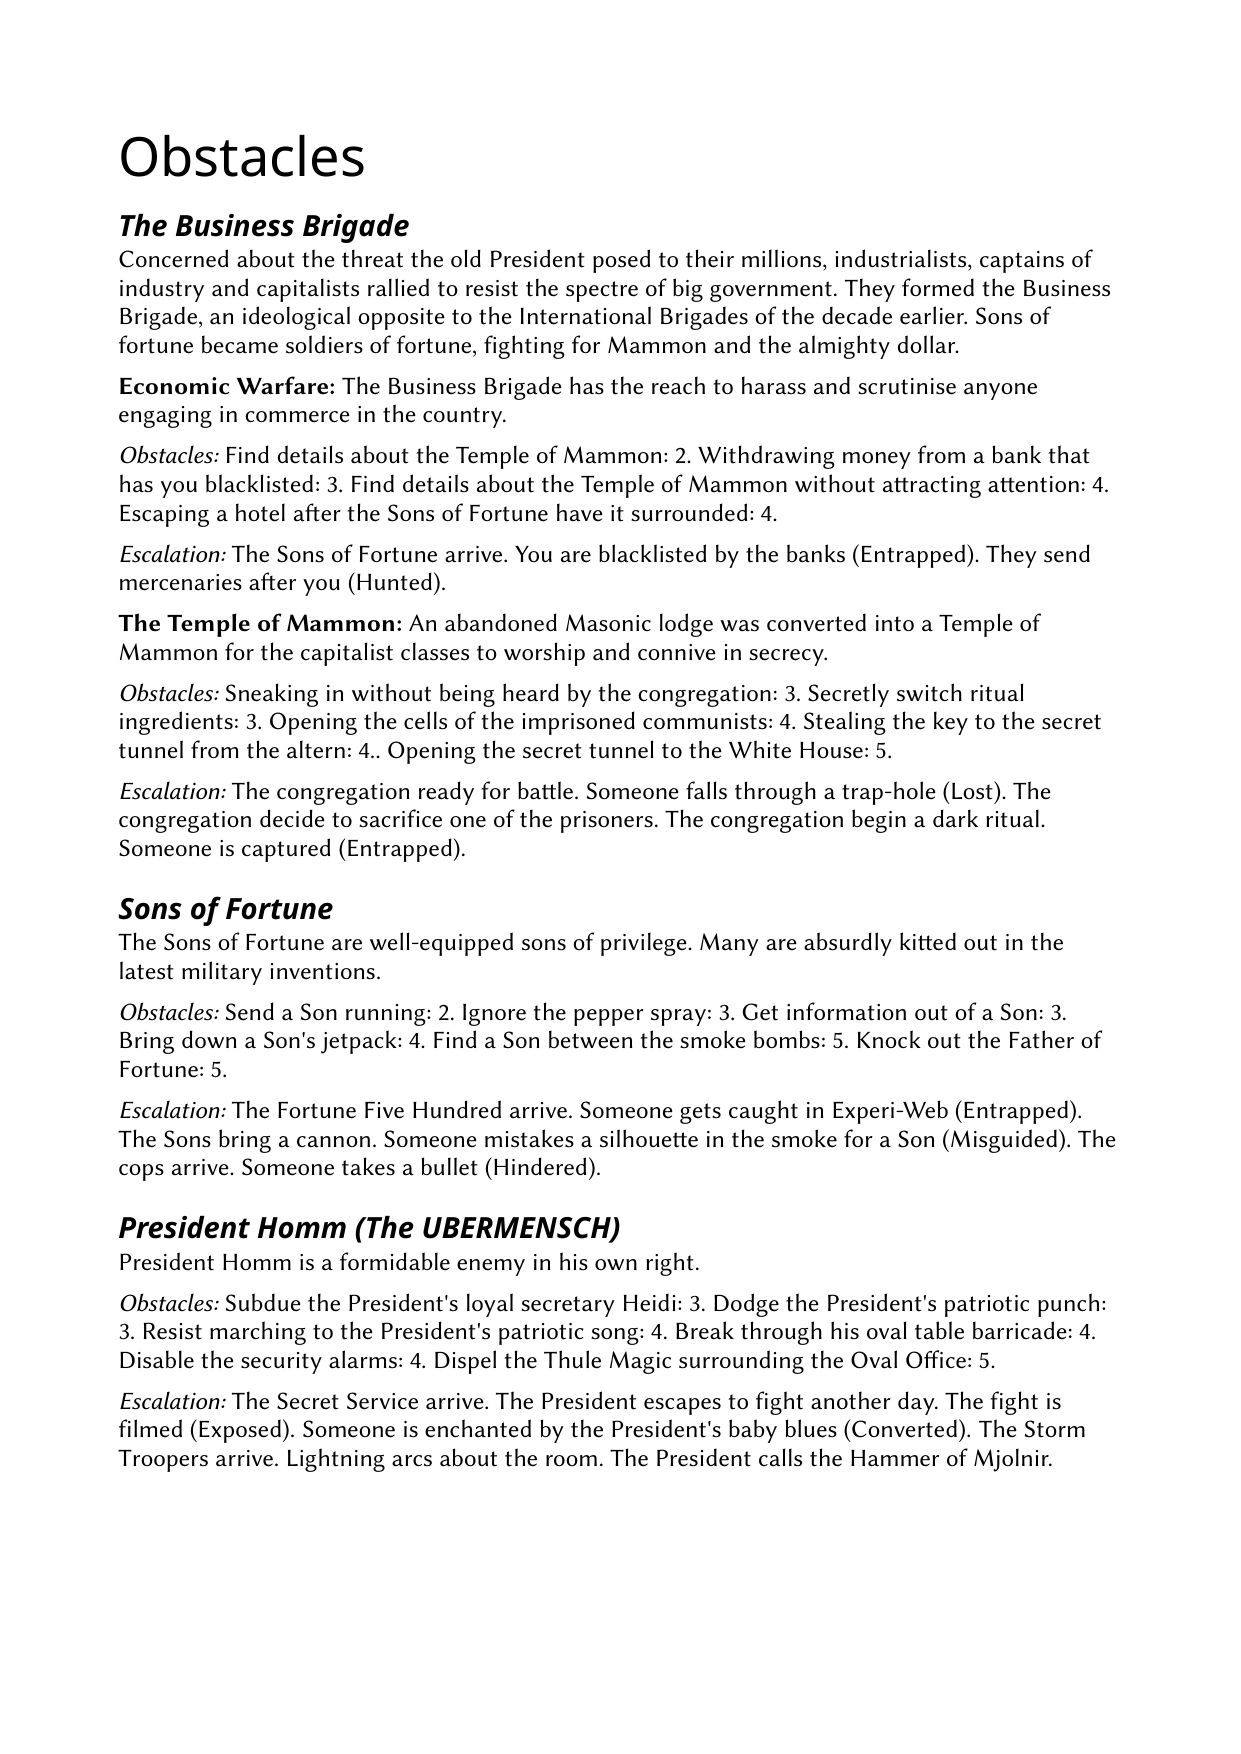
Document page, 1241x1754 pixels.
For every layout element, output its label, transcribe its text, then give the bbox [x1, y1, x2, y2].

text Escalation: The Sons of Fortune arrive. You are blacklisted by the banks (Entrapped). They send mercenaries after you (Hunted). [118, 539, 1122, 597]
subtitle Sons of Fortune [118, 888, 1122, 928]
text Economic Warfare: The Business Brigade has the reach to harass and scrutinise anyone engaging in commerce in the country. [118, 372, 1122, 429]
subtitle Obstacles [118, 118, 1122, 192]
text President Homm is a formidable enemy in his own right. [118, 1247, 1122, 1276]
text Obstacles: Send a Son running: 2. Ignore the pepper spray: 3. Get information out of a Son: 3. Bring down a Son's jetpack: 4. Find a Son between the smoke bombs: 5. Knock out the Father of Fortune: 5. [118, 998, 1122, 1083]
text Obstacles: Subdue the President's loyal secretary Heidi: 3. Dodge the President's patriotic punch: 3. Resist marching to the President's patriotic song: 4. Break through his oval table barricade: 4. Disable the security alarms: 4. Dispel the Thule Magic surrounding the Oval Office: 5. [118, 1288, 1122, 1374]
text The Temple of Mammon: An abandoned Masonic lodge was converted into a Temple of Mammon for the capitalist classes to worship and connive in secrecy. [118, 609, 1122, 666]
text The Sons of Fortune are well-equipped sons of privilege. Many are absurdly kitted out in the latest military inventions. [118, 928, 1122, 985]
text Escalation: The Secret Service arrive. The President escapes to fight another day. The fight is filmed (Exposed). Someone is enchanted by the President's baby blues (Converted). The Storm Troopers arrive. Lightning arcs about the room. The President calls the Hammer of Mjolnir. [118, 1387, 1122, 1472]
text Escalation: The Fortune Five Hundred arrive. Someone gets caught in Experi-Web (Entrapped). The Sons bring a cannon. Someone mistakes a silhouette in the smoke for a Son (Misguided). The cops arrive. Someone takes a bullet (Hindered). [118, 1096, 1122, 1182]
text Obstacles: Sneaking in without being heard by the congregation: 3. Secretly switch ritual ingredients: 3. Opening the cells of the imprisoned communists: 4. Stealing the key to the secret tunnel from the altern: 4.. Opening the secret tunnel to the White House: 5. [118, 679, 1122, 764]
subtitle The Business Brigade [118, 205, 1122, 244]
text Obstacles: Find details about the Temple of Mammon: 2. Withdrawing money from a bank that has you blacklisted: 3. Find details about the Temple of Mammon without attracting attention: 4. Escaping a hotel after the Sons of Fortune have it surrounded: 4. [118, 441, 1122, 527]
text Concerned about the threat the old President posed to their millions, industrialists, captains of industry and capitalists rallied to resist the spectre of big government. They formed the Business Brigade, an ideological opposite to the International Brigades of the decade earlier. Sons of fortune became soldiers of fortune, fighting for Mammon and the almighty dollar. [118, 245, 1122, 359]
text Escalation: The congregation ready for battle. Someone falls through a trap-hole (Lost). The congregation decide to sacrifice one of the prisoners. The congregation begin a dark ritual. Someone is captured (Entrapped). [118, 777, 1122, 862]
subtitle President Homm (The UBERMENSCH) [118, 1207, 1122, 1247]
